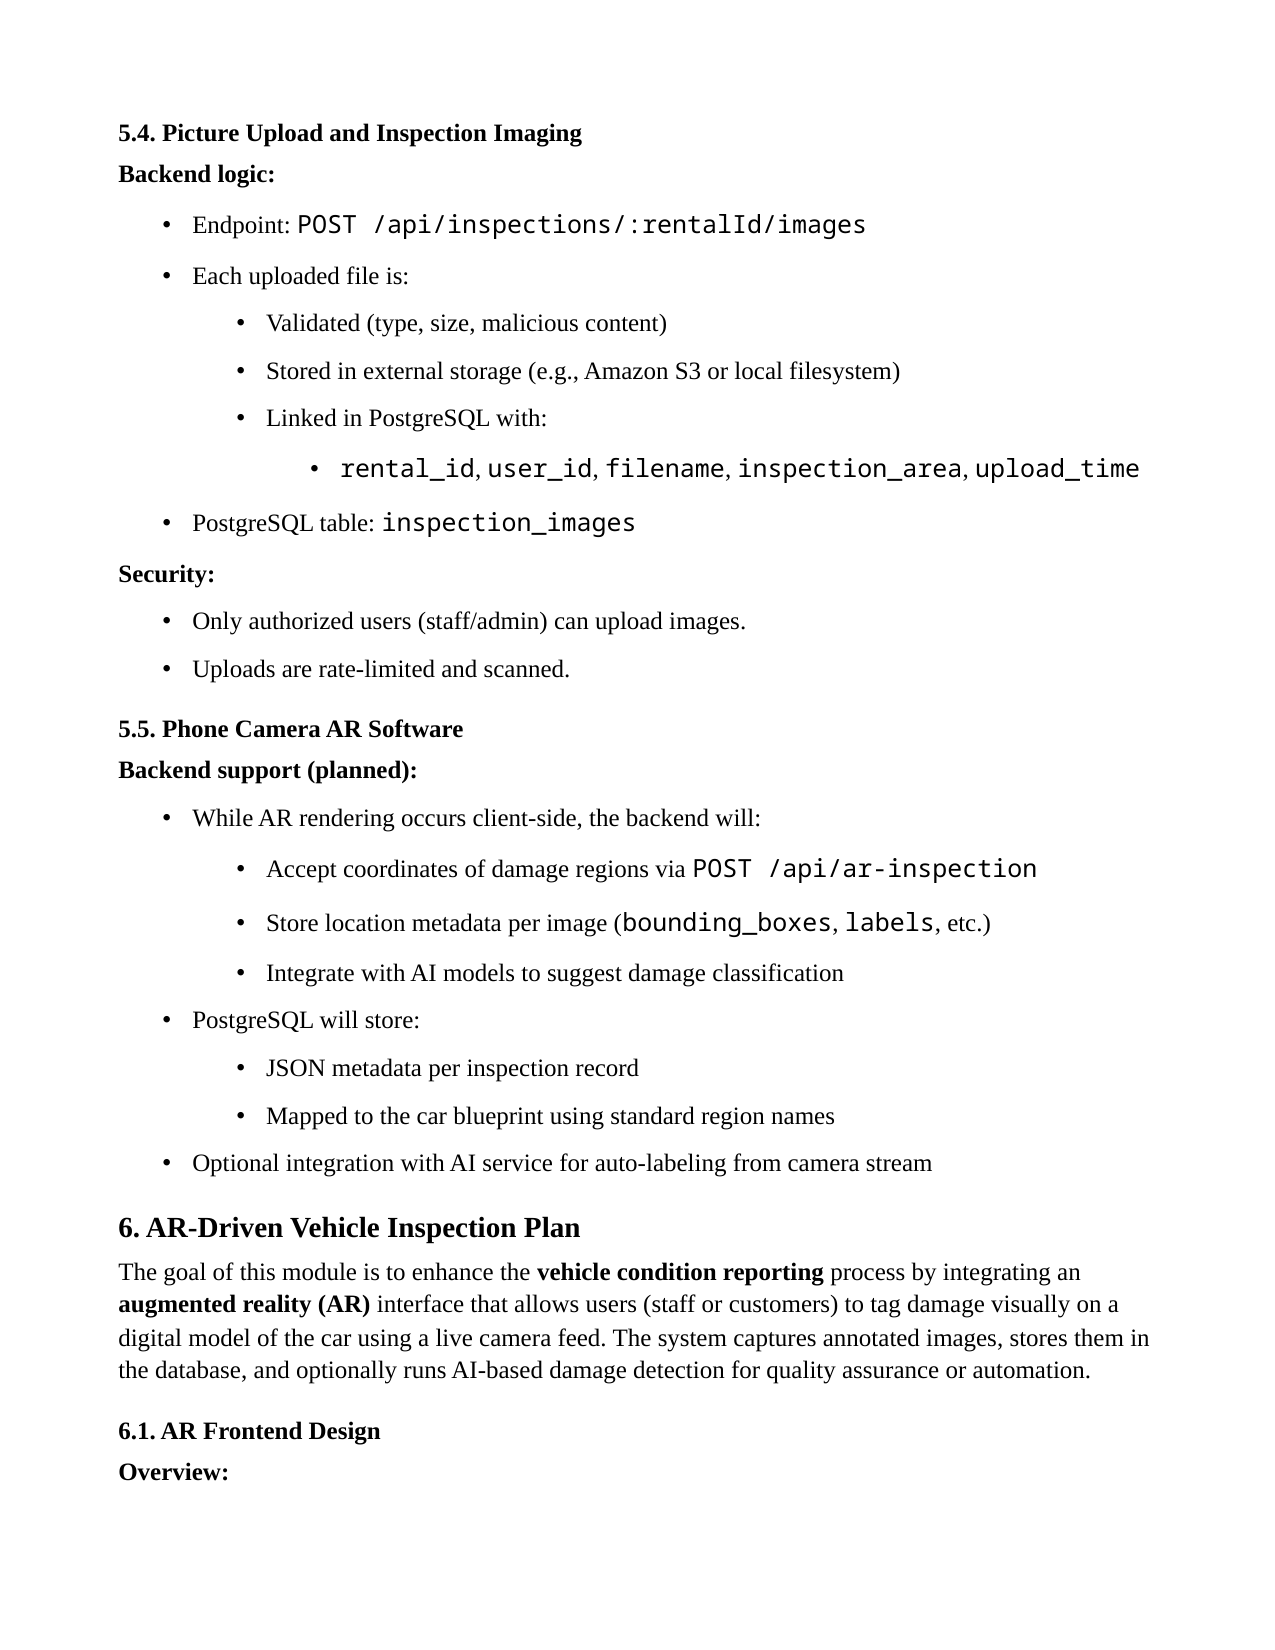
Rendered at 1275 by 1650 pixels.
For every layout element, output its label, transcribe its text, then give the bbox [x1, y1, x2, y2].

list PostgreSQL table: inspection_images [162, 505, 1157, 539]
text Security: [118, 559, 1157, 587]
list JSON metadata per inspection record [236, 1053, 1157, 1082]
list Each uploaded file is: [162, 261, 1157, 289]
text The goal of this module is to enhance the vehicle condition reporting process by integrating an augmented reality (AR) interface that allows users (staff or customers) to tag damage visually on a digital model of the car using a live camera feed. The system captures annotated images, stores them in the database, and optionally runs AI-based damage detection for quality assurance or automation. [118, 1257, 1157, 1384]
list Validated (type, size, malicious content) [236, 308, 1157, 337]
list Store location metadata per image (bounding_boxes, labels, etc.) [236, 904, 1157, 938]
subtitle 6. AR-Driven Vehicle Inspection Plan [118, 1211, 1157, 1244]
text Backend logic: [118, 159, 1157, 188]
list Accept coordinates of damage regions via POST /api/ar-inspection [236, 850, 1157, 884]
subtitle 5.5. Phone Camera AR Software [118, 714, 1157, 743]
list Optional integration with AI service for auto-labeling from camera stream [162, 1148, 1157, 1177]
subtitle 6.1. AR Frontend Design [118, 1416, 1157, 1444]
list Mapped to the car blueprint using standard region names [236, 1101, 1157, 1129]
text Overview: [118, 1457, 1157, 1486]
list Integrate with AI models to suggest damage classification [236, 958, 1157, 987]
list Uploads are rate-limited and scanned. [162, 654, 1157, 683]
text Backend support (planned): [118, 755, 1157, 784]
subtitle 5.4. Picture Upload and Inspection Imaging [118, 118, 1157, 147]
list While AR rendering occurs client-side, the backend will: [162, 803, 1157, 832]
list Endpoint: POST /api/inspections/:rentalId/images [162, 207, 1157, 241]
list Stored in external storage (e.g., Amazon S3 or local filesystem) [236, 356, 1157, 385]
list Linked in PostgreSQL with: [236, 403, 1157, 432]
list PostgreSQL will store: [162, 1006, 1157, 1034]
list Only authorized users (staff/admin) can upload images. [162, 606, 1157, 635]
list rental_id, user_id, filename, inspection_area, upload_time [310, 451, 1157, 485]
